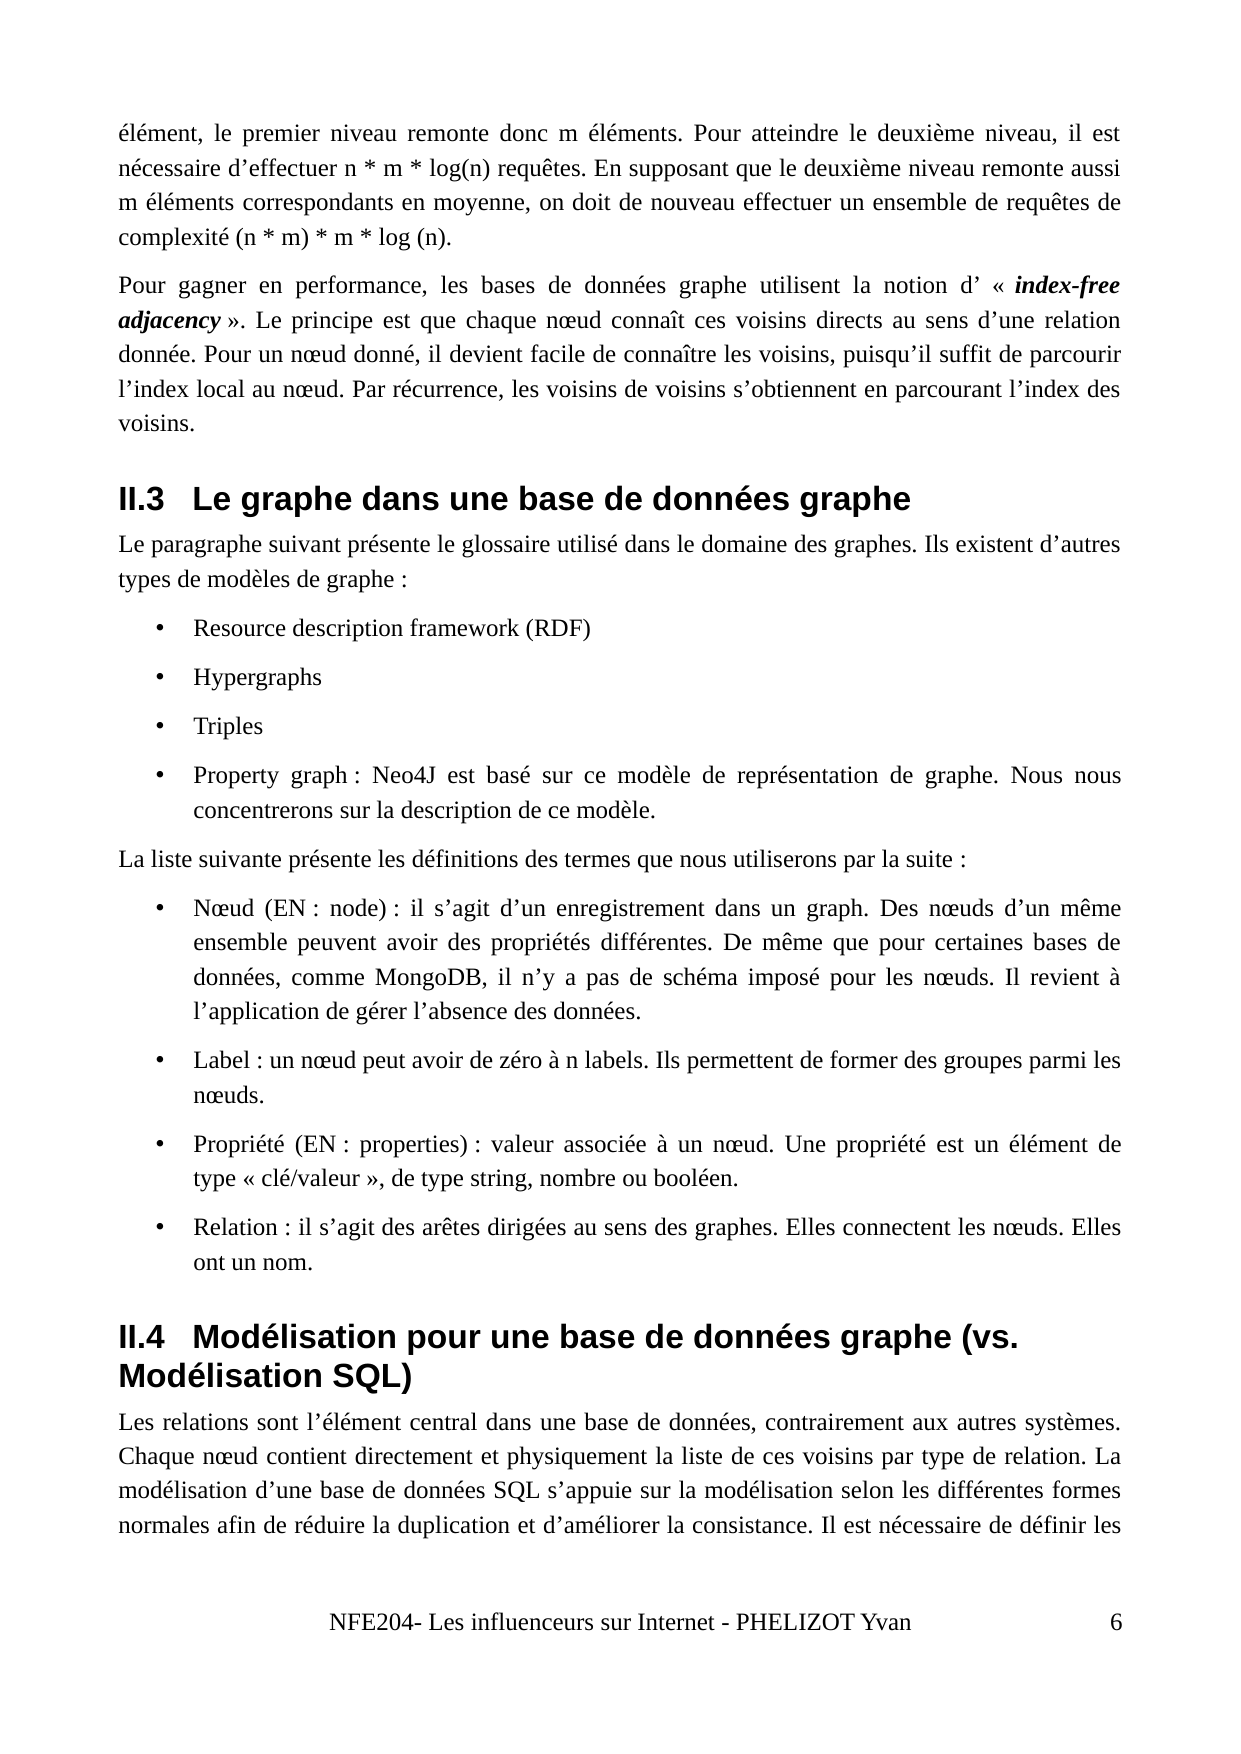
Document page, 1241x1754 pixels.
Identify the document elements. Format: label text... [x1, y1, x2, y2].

list Relation : il s’agit des arêtes dirigées au sens des graphes. Elles connectent les nœuds. Elles ont un nom. [156, 1212, 1122, 1276]
text La liste suivante présente les définitions des termes que nous utiliserons par la suite : [118, 844, 1122, 873]
list Label : un nœud peut avoir de zéro à n labels. Ils permettent de former des groupes parmi les nœuds. [156, 1045, 1122, 1109]
list Property graph : Neo4J est basé sur ce modèle de représentation de graphe. Nous nous concentrerons sur la description de ce modèle. [156, 760, 1122, 823]
text Pour gagner en performance, les bases de données graphe utilisent la notion d’ « index-free adjacency ». Le principe est que chaque nœud connaît ces voisins directs au sens d’une relation donnée. Pour un nœud donné, il devient facile de connaître les voisins, puisqu’il suffit de parcourir l’index local au nœud. Par récurrence, les voisins de voisins s’obtiennent en parcourant l’index des voisins. [118, 271, 1122, 437]
list Triples [156, 711, 1122, 740]
list Nœud (EN : node) : il s’agit d’un enregistrement dans un graph. Des nœuds d’un même ensemble peuvent avoir des propriétés différentes. De même que pour certaines bases de données, comme MongoDB, il n’y a pas de schéma imposé pour les nœuds. Il revient à l’application de gérer l’absence des données. [156, 893, 1122, 1025]
list Propriété (EN : properties) : valeur associée à un nœud. Une propriété est un élément de type « clé/valeur », de type string, nombre ou booléen. [156, 1129, 1122, 1192]
list Resource description framework (RDF) [156, 613, 1122, 642]
subtitle Modélisation pour une base de données graphe (vs. Modélisation SQL) [118, 1317, 1122, 1394]
text élément, le premier niveau remonte donc m éléments. Pour atteindre le deuxième niveau, il est nécessaire d’effectuer n * m * log(n) requêtes. En supposant que le deuxième niveau remonte aussi m éléments correspondants en moyenne, on doit de nouveau effectuer un ensemble de requêtes de complexité (n * m) * m * log (n). [118, 118, 1122, 250]
subtitle Le graphe dans une base de données graphe [118, 478, 1122, 517]
list Hypergraphs [156, 662, 1122, 691]
text Le paragraphe suivant présente le glossaire utilisé dans le domaine des graphes. Ils existent d’autres types de modèles de graphe : [118, 529, 1122, 593]
text Les relations sont l’élément central dans une base de données, contrairement aux autres systèmes. Chaque nœud contient directement et physiquement la liste de ces voisins par type de relation. La modélisation d’une base de données SQL s’appuie sur la modélisation selon les différentes formes normales afin de réduire la duplication et d’améliorer la consistance. Il est nécessaire de définir les [118, 1407, 1122, 1539]
